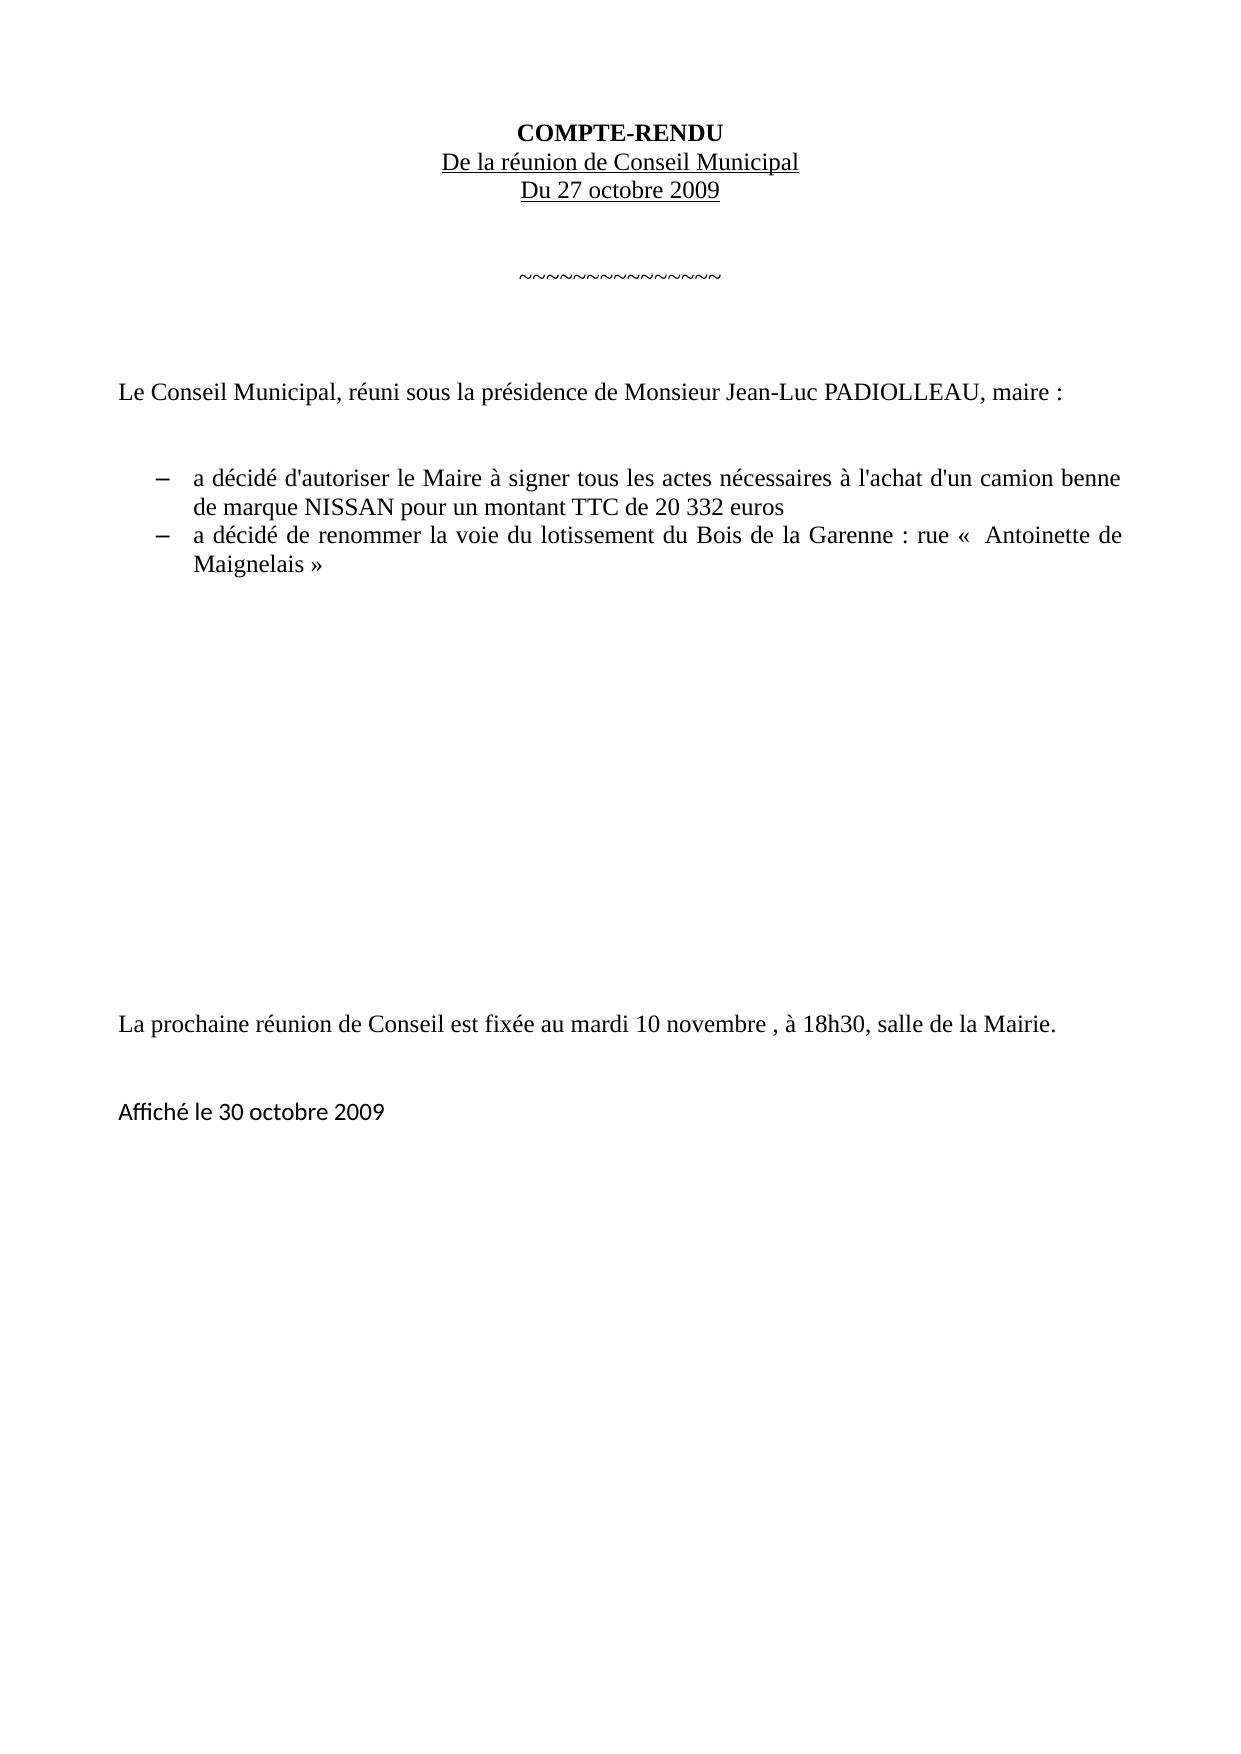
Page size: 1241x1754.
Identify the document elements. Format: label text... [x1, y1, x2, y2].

text De la réunion de Conseil Municipal [118, 147, 1122, 176]
text ~~~~~~~~~~~~~~~ [118, 262, 1122, 291]
text Le Conseil Municipal, réuni sous la présidence de Monsieur Jean-Luc PADIOLLEAU, maire : [118, 377, 1122, 406]
text COMPTE-RENDU [118, 118, 1122, 147]
list a décidé d'autoriser le Maire à signer tous les actes nécessaires à l'achat d'un camion benne de marque NISSAN pour un montant TTC de 20 332 euros [156, 463, 1122, 521]
text Affiché le 30 octobre 2009 [118, 1096, 1122, 1126]
text Du 27 octobre 2009 [118, 176, 1122, 204]
list a décidé de renommer la voie du lotissement du Bois de la Garenne : rue « Antoinette de Maignelais » [156, 521, 1122, 578]
text La prochaine réunion de Conseil est fixée au mardi 10 novembre , à 18h30, salle de la Mairie. [118, 1009, 1122, 1038]
